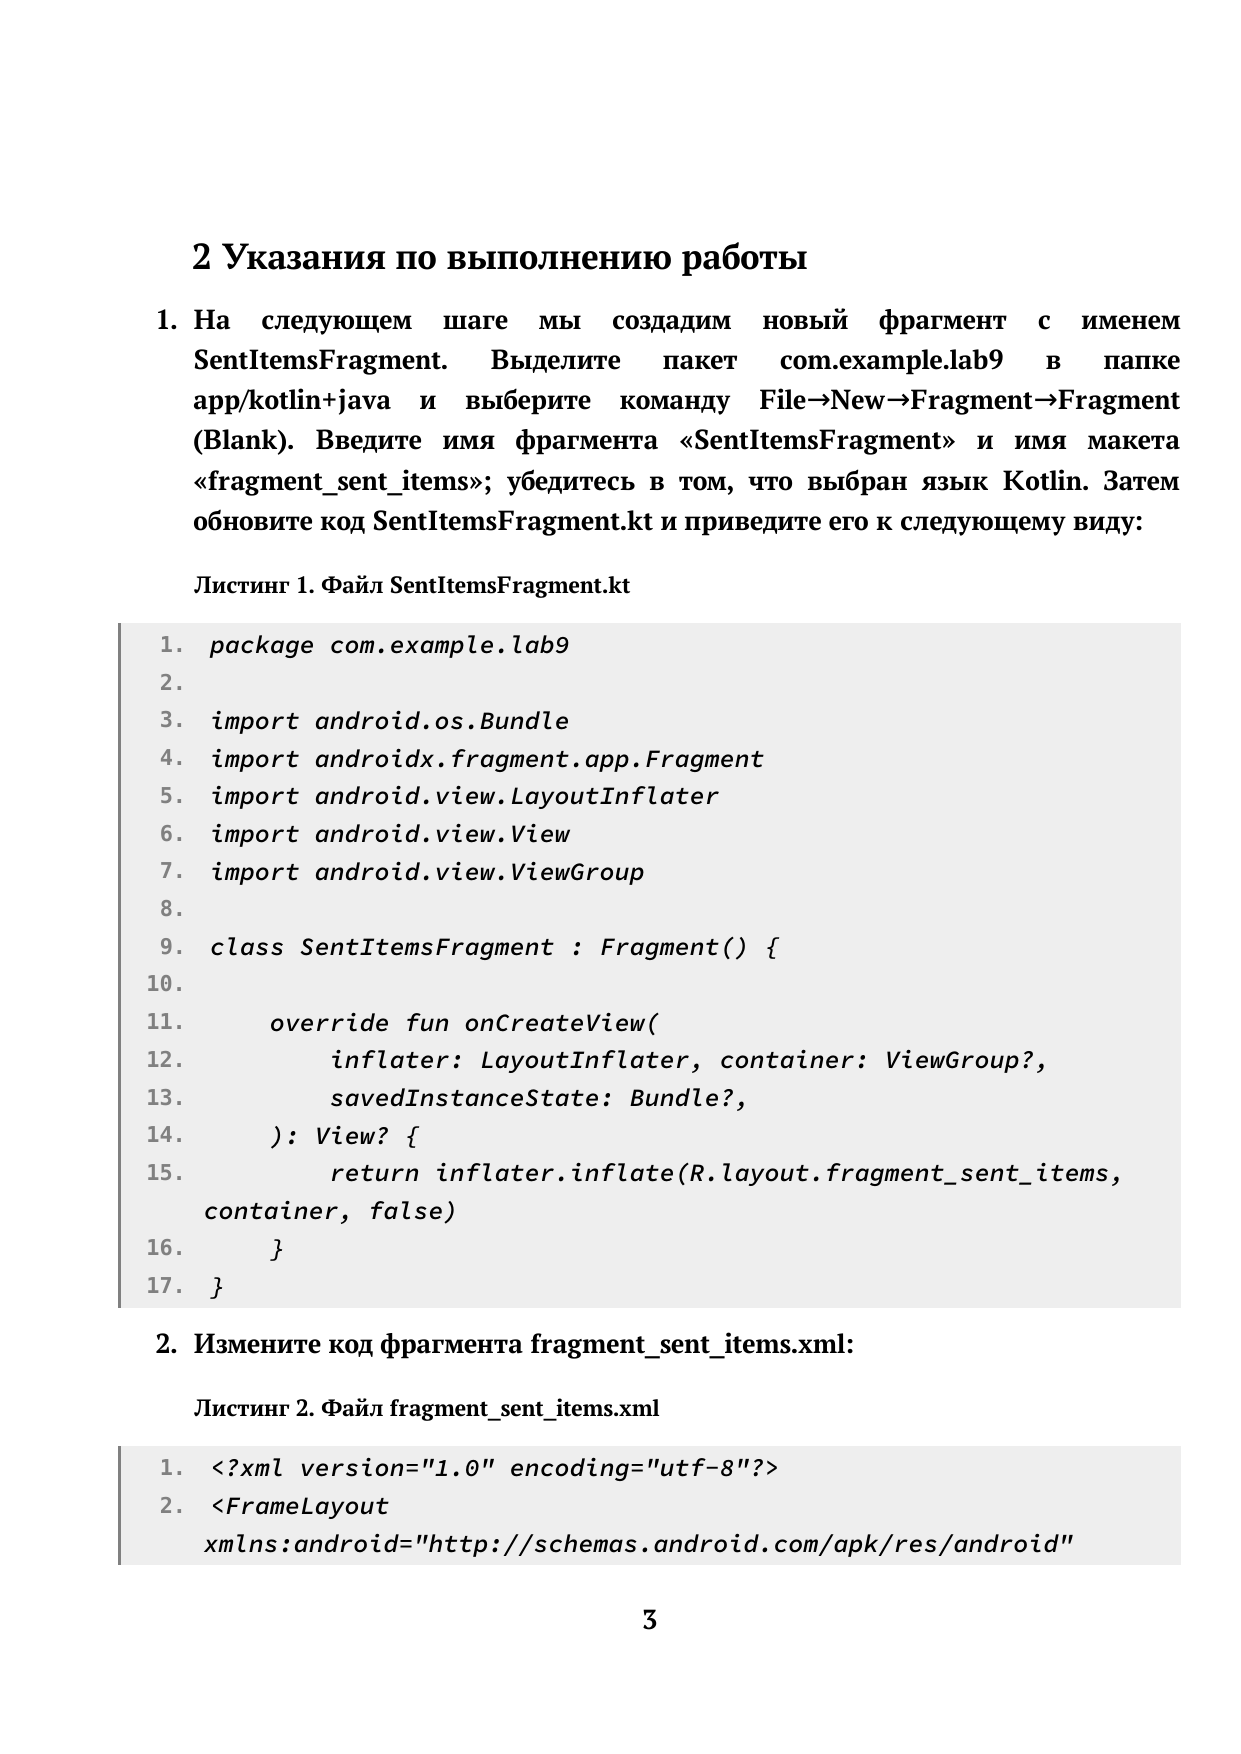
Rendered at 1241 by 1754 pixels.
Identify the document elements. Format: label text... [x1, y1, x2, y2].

list inflater: LayoutInflater, container: ViewGroup?, [121, 1038, 1181, 1076]
list } [121, 1264, 1181, 1308]
list import android.view.LayoutInflater [121, 774, 1181, 812]
list } [121, 1227, 1181, 1264]
list savedInstanceState: Bundle?, [121, 1076, 1181, 1113]
list import android.view.View [121, 812, 1181, 849]
list import android.view.ViewGroup [121, 849, 1181, 887]
list override fun onCreateView( [121, 1000, 1181, 1038]
list ): View? { [121, 1113, 1181, 1151]
list class SentItemsFragment : Fragment() { [121, 925, 1181, 962]
list package com.example.lab9 [121, 623, 1181, 661]
list Листинг 2. Файл fragment_sent_items.xml [156, 1393, 1181, 1422]
subtitle 2 Указания по выполнению работы [192, 234, 1181, 278]
list import android.os.Bundle [121, 699, 1181, 736]
list <?xml version="1.0" encoding="utf-8"?> [121, 1446, 1181, 1484]
list Листинг 1. Файл SentItemsFragment.kt [156, 570, 1181, 599]
list На следующем шаге мы создадим новый фрагмент с именем SentItemsFragment. Выделите пакет com.example.lab9 в папке app/kotlin+java и выберите команду File→New→Fragment→Fragment (Blank). Введите имя фрагмента «SentItemsFragment» и имя макета «fragment_sent_items»; убедитесь в том, что выбран язык Kotlin. Затем обновите код SentItemsFragment.kt и приведите его к следующему виду: [156, 302, 1181, 536]
list import androidx.fragment.app.Fragment [121, 736, 1181, 774]
list return inflater.inflate(R.layout.fragment_sent_items, container, false) [121, 1151, 1181, 1226]
list <FrameLayout xmlns:android="http://schemas.android.com/apk/res/android" [121, 1484, 1181, 1565]
list Измените код фрагмента fragment_sent_items.xml: [156, 1326, 1181, 1359]
